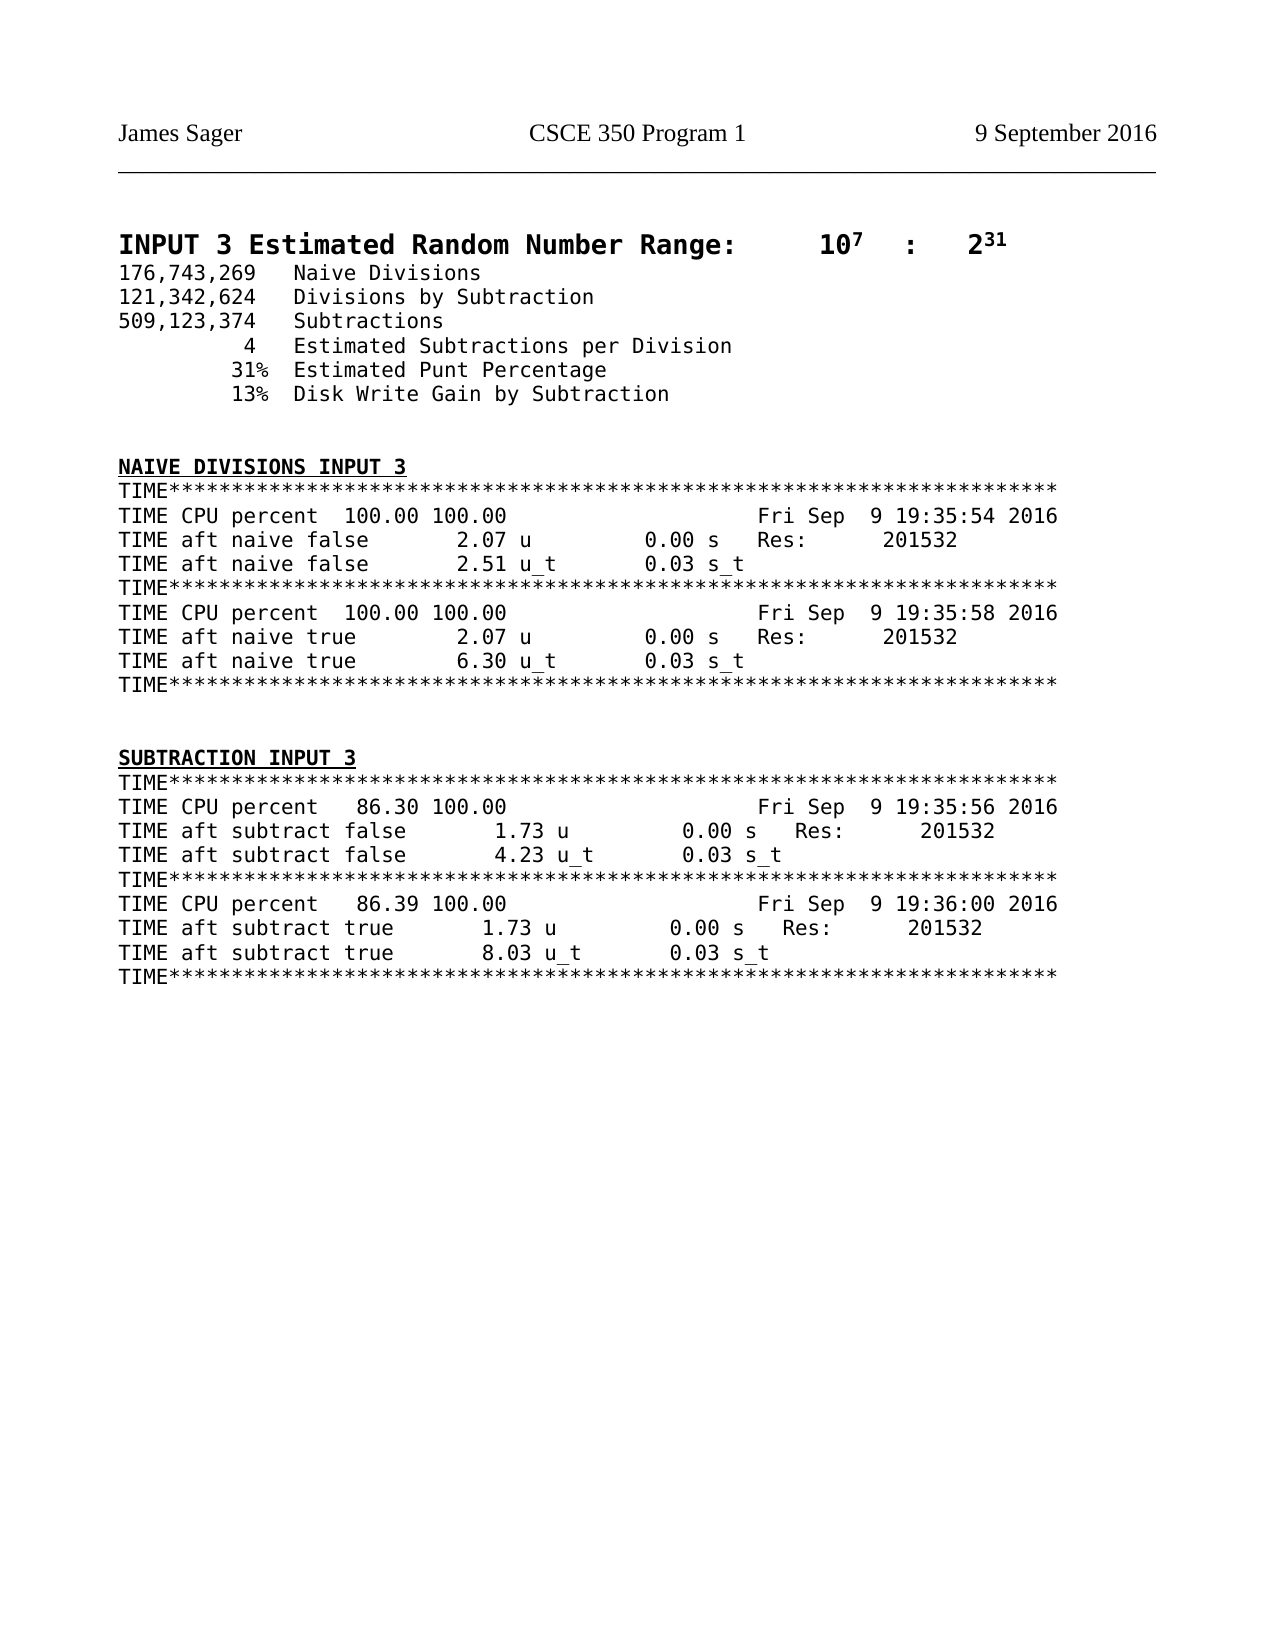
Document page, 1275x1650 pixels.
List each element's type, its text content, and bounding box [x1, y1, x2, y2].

text 31% Estimated Punt Percentage [118, 358, 1157, 382]
text 176,743,269 Naive Divisions [118, 261, 1157, 285]
text TIME aft naive true 2.07 u 0.00 s Res: 201532 [118, 625, 1157, 649]
text TIME aft subtract true 8.03 u_t 0.03 s_t [118, 941, 1157, 965]
text INPUT 3 Estimated Random Number Range: 107 : 231 [118, 229, 1157, 261]
text TIME*********************************************************************** [118, 479, 1157, 504]
text TIME CPU percent 100.00 100.00 Fri Sep 9 19:35:58 2016 [118, 601, 1157, 625]
text TIME aft subtract true 1.73 u 0.00 s Res: 201532 [118, 916, 1157, 941]
text TIME*********************************************************************** [118, 965, 1157, 989]
text TIME CPU percent 86.39 100.00 Fri Sep 9 19:36:00 2016 [118, 892, 1157, 916]
text TIME aft naive true 6.30 u_t 0.03 s_t [118, 649, 1157, 673]
text NAIVE DIVISIONS INPUT 3 [118, 455, 1157, 479]
text 121,342,624 Divisions by Subtraction [118, 285, 1157, 309]
text 13% Disk Write Gain by Subtraction [118, 382, 1157, 407]
text TIME aft naive false 2.51 u_t 0.03 s_t [118, 552, 1157, 576]
text 4 Estimated Subtractions per Division [118, 334, 1157, 358]
text TIME*********************************************************************** [118, 673, 1157, 698]
text TIME aft naive false 2.07 u 0.00 s Res: 201532 [118, 528, 1157, 552]
text TIME*********************************************************************** [118, 576, 1157, 601]
text TIME CPU percent 100.00 100.00 Fri Sep 9 19:35:54 2016 [118, 504, 1157, 528]
text TIME aft subtract false 1.73 u 0.00 s Res: 201532 [118, 819, 1157, 843]
text 509,123,374 Subtractions [118, 309, 1157, 334]
text TIME aft subtract false 4.23 u_t 0.03 s_t [118, 843, 1157, 868]
text TIME CPU percent 86.30 100.00 Fri Sep 9 19:35:56 2016 [118, 795, 1157, 819]
text SUBTRACTION INPUT 3 [118, 746, 1157, 771]
text TIME*********************************************************************** [118, 868, 1157, 892]
text TIME*********************************************************************** [118, 771, 1157, 795]
